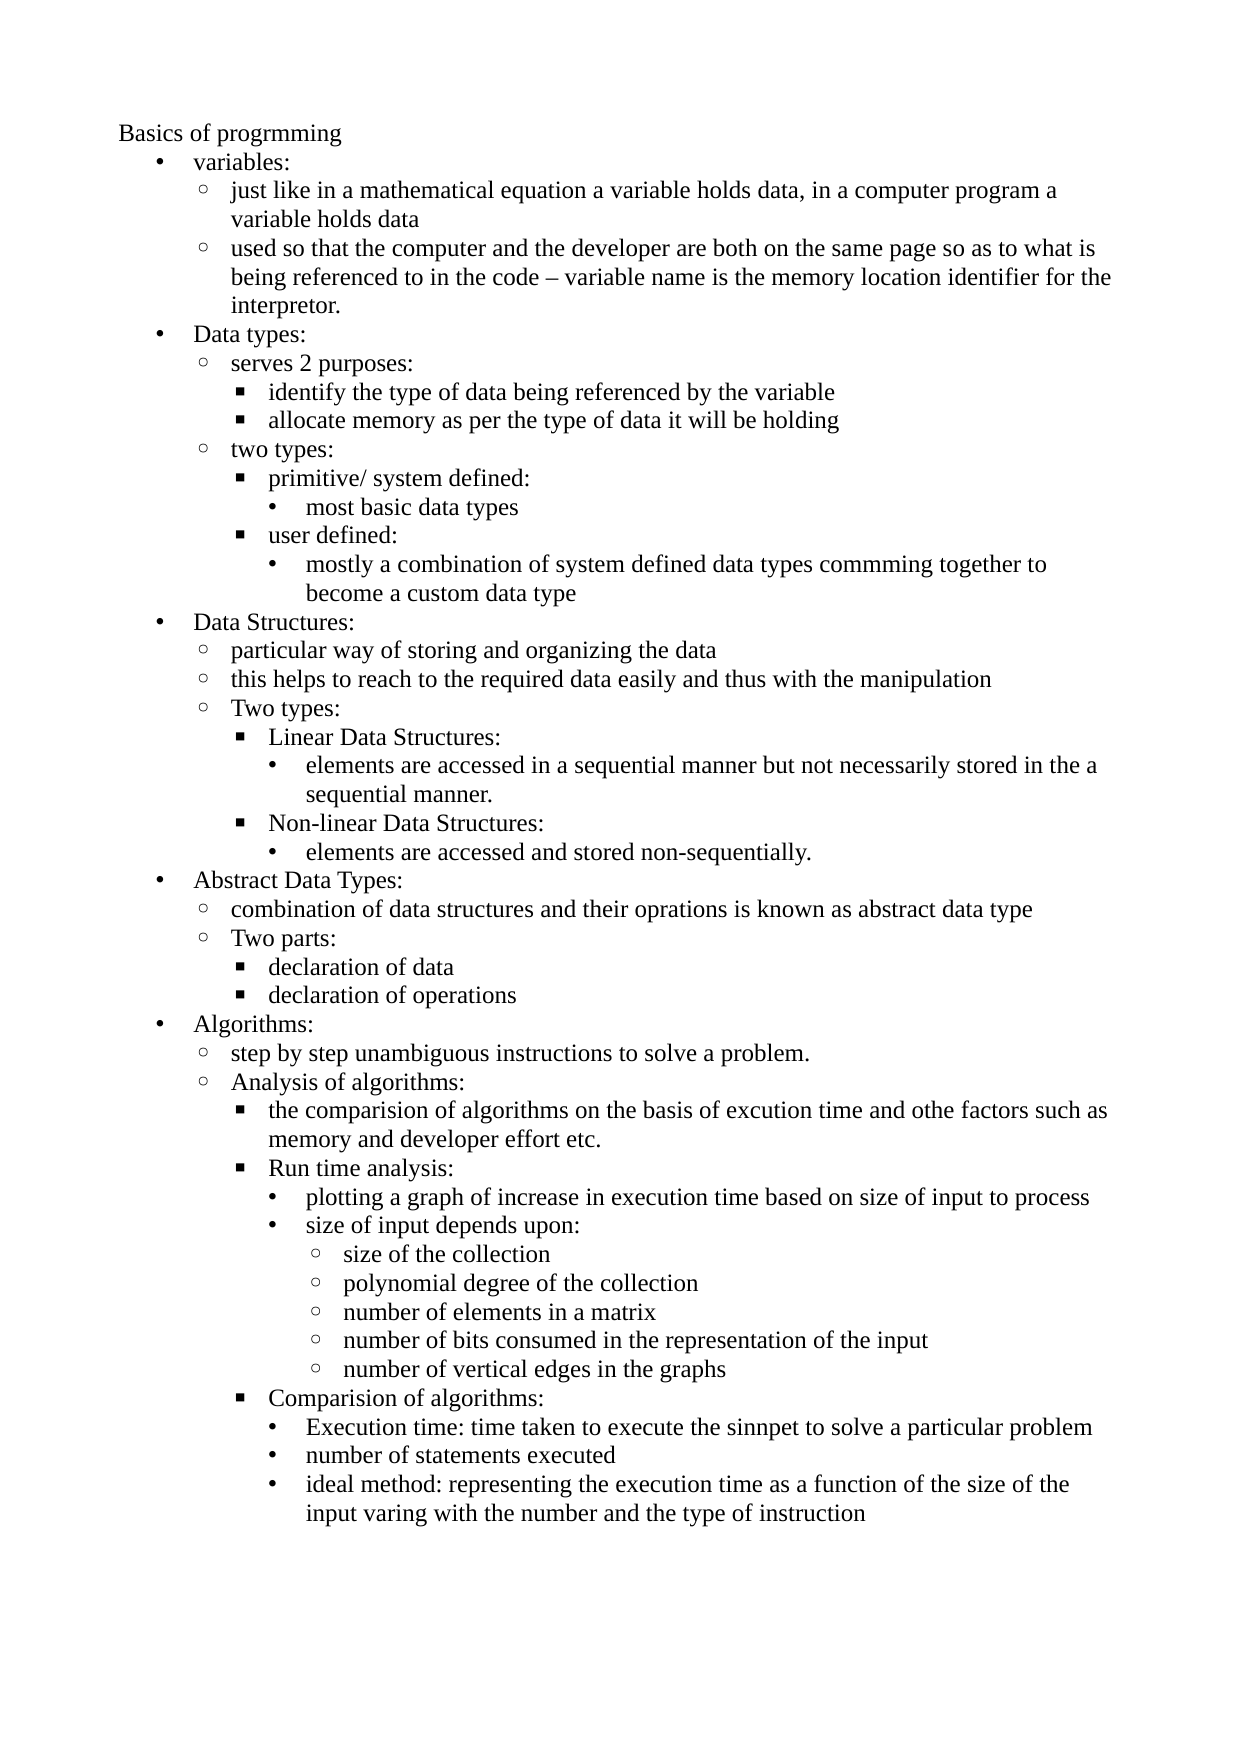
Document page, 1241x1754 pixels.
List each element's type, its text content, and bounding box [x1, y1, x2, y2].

list used so that the computer and the developer are both on the same page so as to what is being referenced to in the code – variable name is the memory location identifier for the interpretor. [193, 233, 1122, 319]
list the comparision of algorithms on the basis of excution time and othe factors such as memory and developer effort etc. [231, 1096, 1122, 1153]
list two types: [193, 434, 1122, 463]
list this helps to reach to the required data easily and thus with the manipulation [193, 664, 1122, 693]
list declaration of operations [231, 981, 1122, 1009]
list Data types: [156, 319, 1122, 348]
list declaration of data [231, 952, 1122, 981]
list allocate memory as per the type of data it will be holding [231, 406, 1122, 434]
list most basic data types [268, 492, 1122, 521]
list Comparision of algorithms: [231, 1383, 1122, 1412]
list Analysis of algorithms: [193, 1067, 1122, 1096]
list mostly a combination of system defined data types commming together to become a custom data type [268, 549, 1122, 607]
list Run time analysis: [231, 1153, 1122, 1182]
list identify the type of data being referenced by the variable [231, 377, 1122, 406]
list Linear Data Structures: [231, 722, 1122, 751]
list particular way of storing and organizing the data [193, 636, 1122, 664]
list Abstract Data Types: [156, 866, 1122, 894]
list Algorithms: [156, 1009, 1122, 1038]
list number of vertical edges in the graphs [306, 1354, 1122, 1383]
list Non-linear Data Structures: [231, 808, 1122, 837]
list step by step unambiguous instructions to solve a problem. [193, 1038, 1122, 1067]
list size of input depends upon: [268, 1211, 1122, 1239]
list size of the collection [306, 1239, 1122, 1268]
list number of statements executed [268, 1441, 1122, 1469]
list primitive/ system defined: [231, 463, 1122, 492]
list user defined: [231, 521, 1122, 549]
list number of bits consumed in the representation of the input [306, 1326, 1122, 1354]
text Basics of progrmming [118, 118, 1122, 147]
list just like in a mathematical equation a variable holds data, in a computer program a variable holds data [193, 176, 1122, 233]
list variables: [156, 147, 1122, 176]
list Data Structures: [156, 607, 1122, 636]
list combination of data structures and their oprations is known as abstract data type [193, 894, 1122, 923]
list ideal method: representing the execution time as a function of the size of the input varing with the number and the type of instruction [268, 1469, 1122, 1527]
list serves 2 purposes: [193, 348, 1122, 377]
list polynomial degree of the collection [306, 1268, 1122, 1297]
list Execution time: time taken to execute the sinnpet to solve a particular problem [268, 1412, 1122, 1441]
list number of elements in a matrix [306, 1297, 1122, 1326]
list Two parts: [193, 923, 1122, 952]
list elements are accessed and stored non-sequentially. [268, 837, 1122, 866]
list plotting a graph of increase in execution time based on size of input to process [268, 1182, 1122, 1211]
list Two types: [193, 693, 1122, 722]
list elements are accessed in a sequential manner but not necessarily stored in the a sequential manner. [268, 751, 1122, 808]
